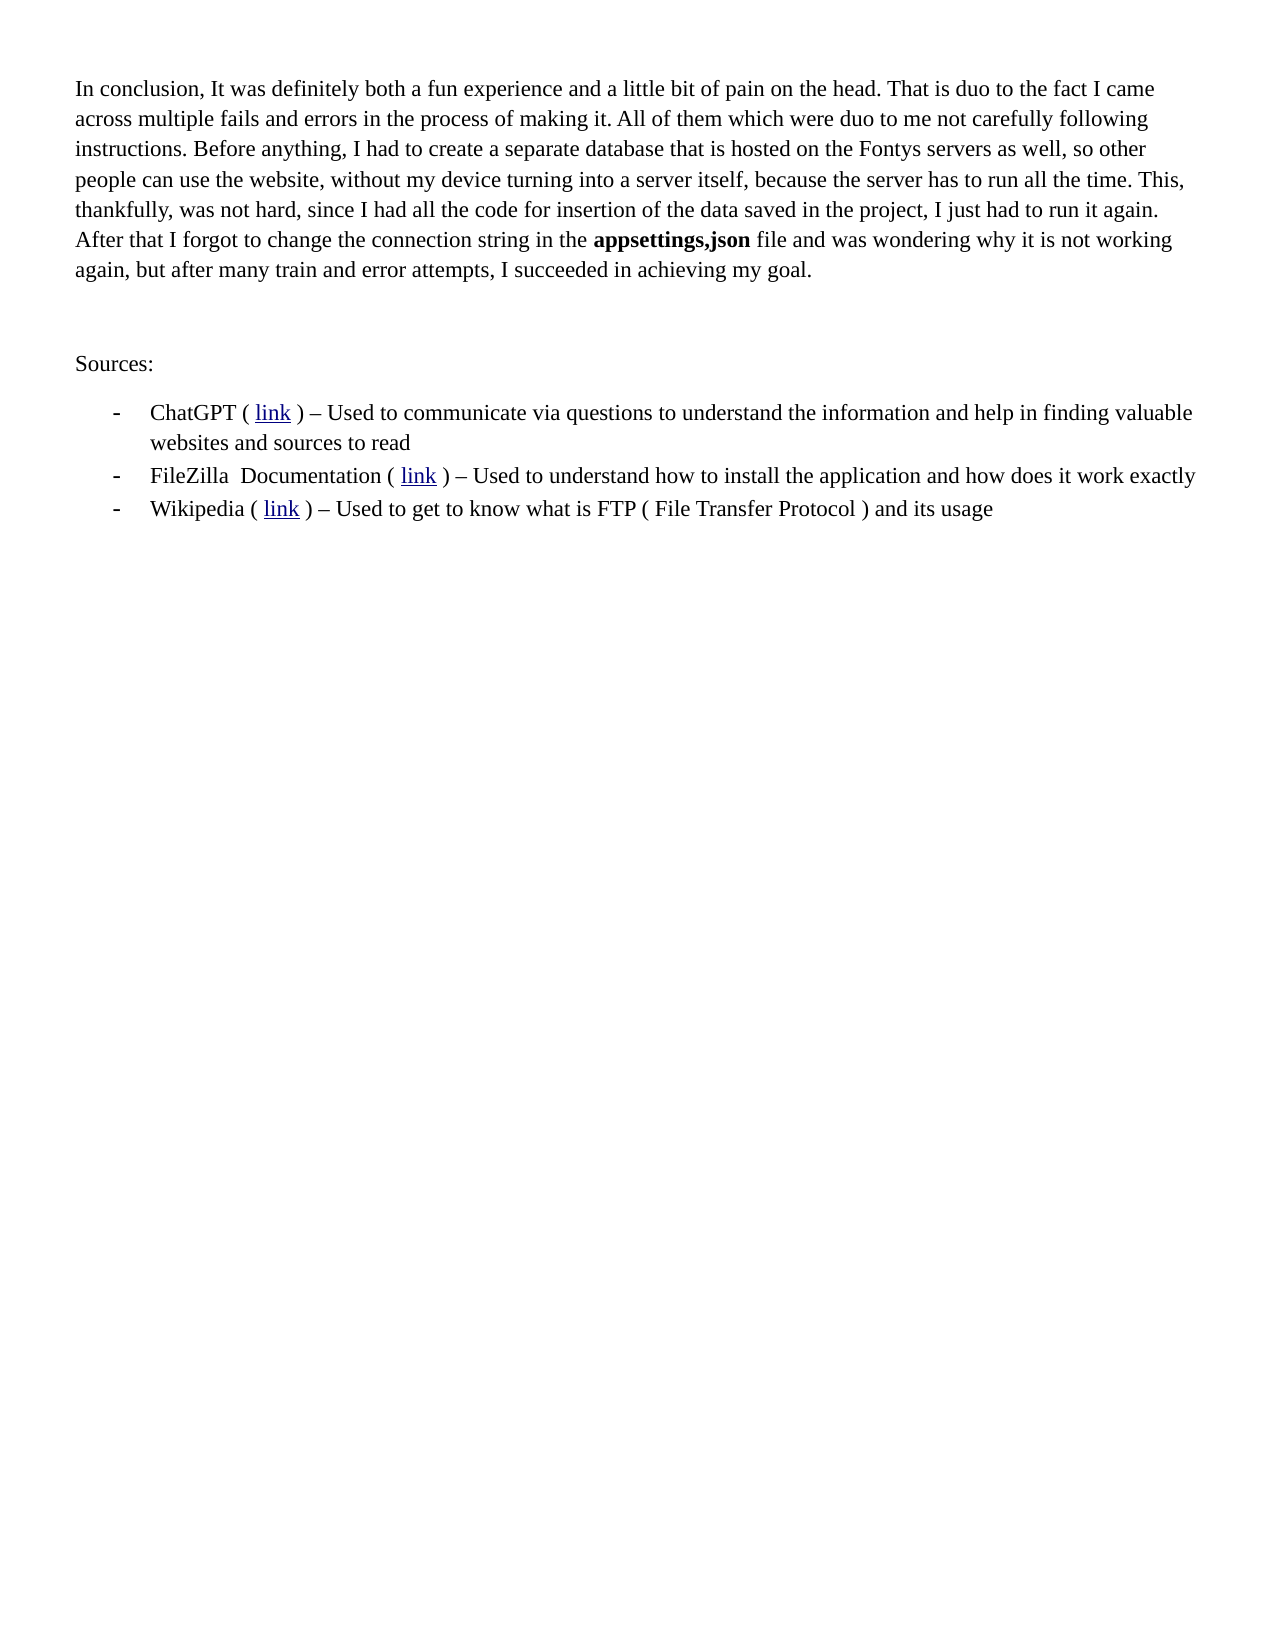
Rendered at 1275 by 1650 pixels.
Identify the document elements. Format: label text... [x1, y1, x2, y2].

list ChatGPT ( link ) – Used to communicate via questions to understand the information and help in finding valuable websites and sources to read [112, 397, 1200, 456]
list FileZilla Documentation ( link ) – Used to understand how to install the application and how does it work exactly [112, 460, 1200, 488]
text Sources: [75, 350, 1200, 376]
list Wikipedia ( link ) – Used to get to know what is FTP ( File Transfer Protocol ) and its usage [112, 493, 1200, 521]
text In conclusion, It was definitely both a fun experience and a little bit of pain on the head. That is duo to the fact I came across multiple fails and errors in the process of making it. All of them which were duo to me not carefully following instructions. Before anything, I had to create a separate database that is hosted on the Fontys servers as well, so other people can use the website, without my device turning into a server itself, because the server has to run all the time. This, thankfully, was not hard, since I had all the code for insertion of the data saved in the project, I just had to run it again. After that I forgot to change the connection string in the appsettings,json file and was wondering why it is not working again, but after many train and error attempts, I succeeded in achieving my goal. [75, 75, 1200, 283]
